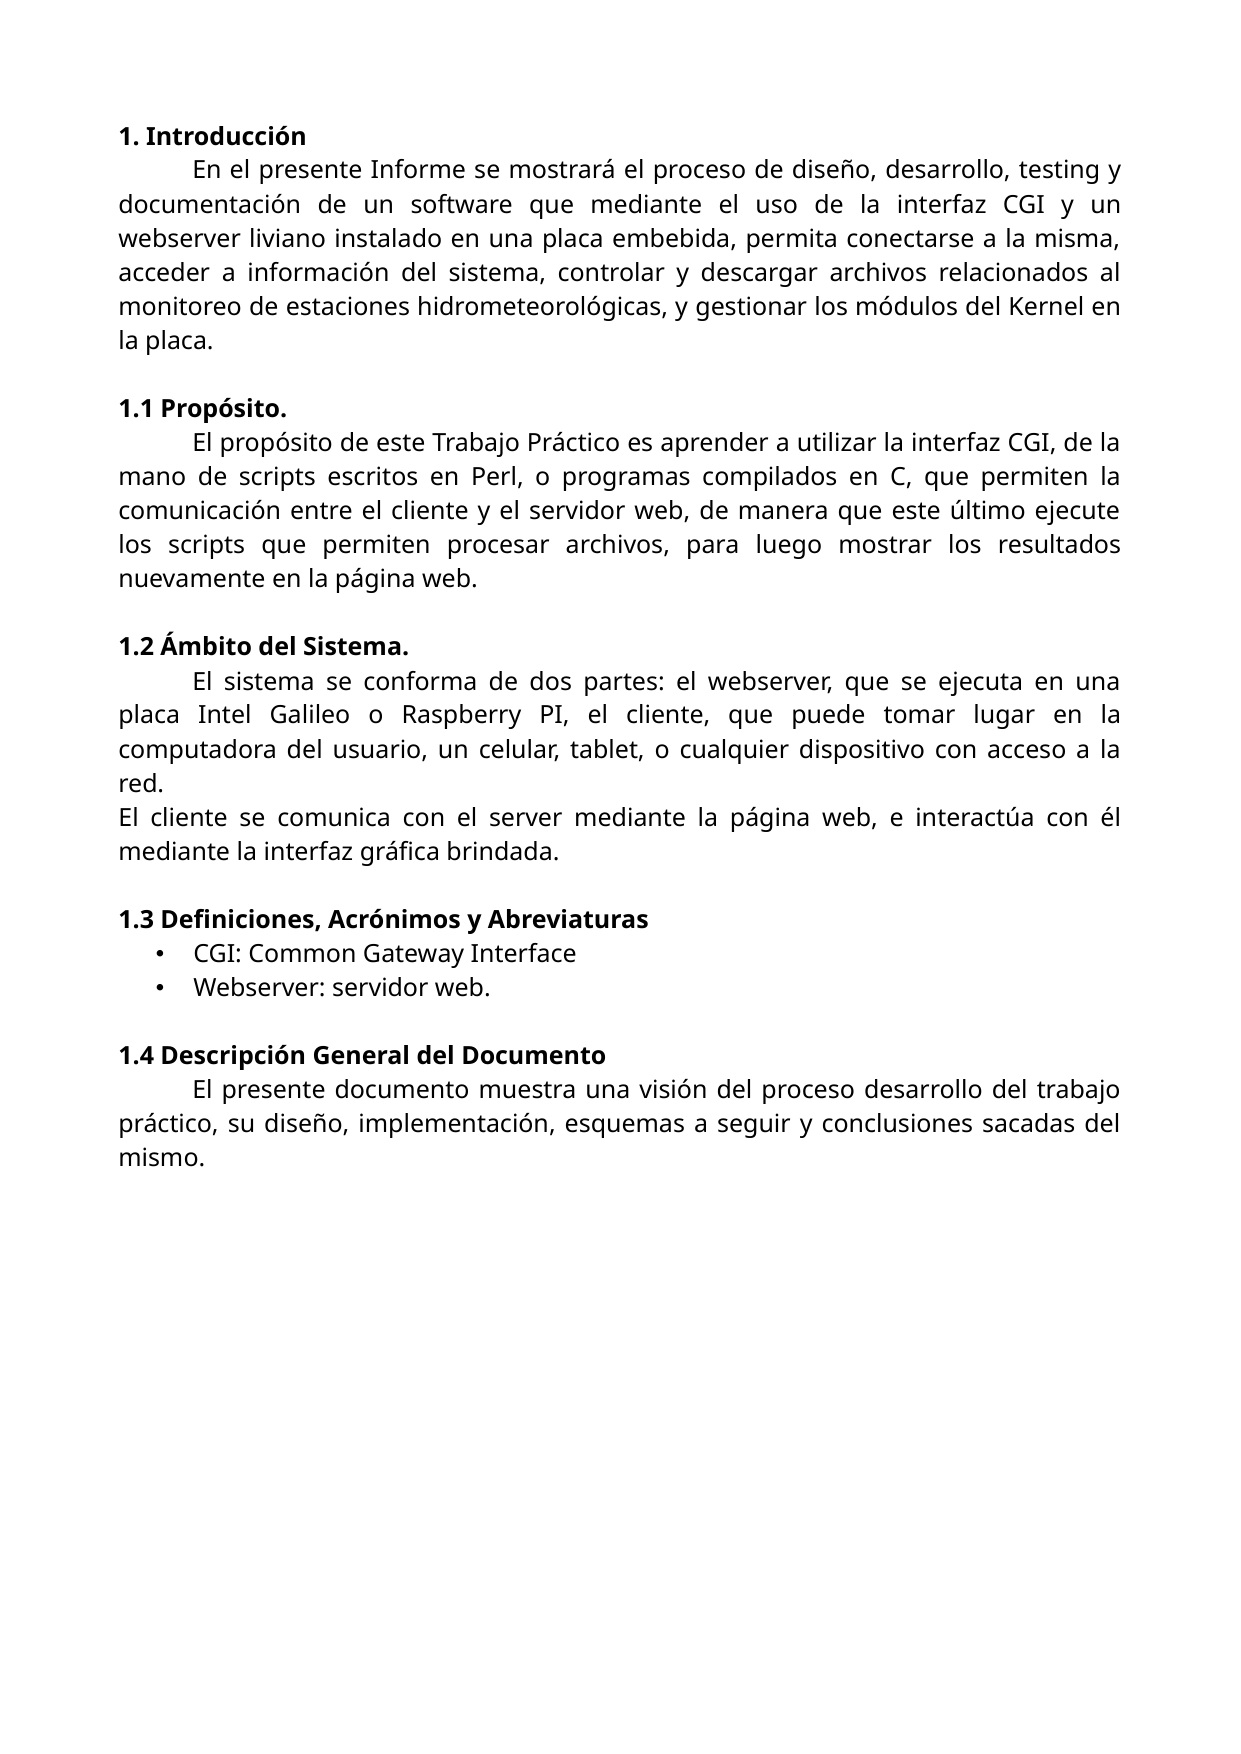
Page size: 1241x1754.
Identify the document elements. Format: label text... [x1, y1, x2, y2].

text El propósito de este Trabajo Práctico es aprender a utilizar la interfaz CGI, de la mano de scripts escritos en Perl, o programas compilados en C, que permiten la comunicación entre el cliente y el servidor web, de manera que este último ejecute los scripts que permiten procesar archivos, para luego mostrar los resultados nuevamente en la página web. [118, 425, 1122, 595]
list CGI: Common Gateway Interface [156, 936, 1122, 970]
text En el presente Informe se mostrará el proceso de diseño, desarrollo, testing y documentación de un software que mediante el uso de la interfaz CGI y un webserver liviano instalado en una placa embebida, permita conectarse a la misma, acceder a información del sistema, controlar y descargar archivos relacionados al monitoreo de estaciones hidrometeorológicas, y gestionar los módulos del Kernel en la placa. [118, 152, 1122, 357]
text 1.4 Descripción General del Documento [118, 1038, 1122, 1072]
list Webserver: servidor web. [156, 970, 1122, 1004]
text El cliente se comunica con el server mediante la página web, e interactúa con él mediante la interfaz gráfica brindada. [118, 799, 1122, 867]
text El presente documento muestra una visión del proceso desarrollo del trabajo práctico, su diseño, implementación, esquemas a seguir y conclusiones sacadas del mismo. [118, 1072, 1122, 1174]
text 1.1 Propósito. [118, 391, 1122, 425]
text 1. Introducción [118, 118, 1122, 152]
text 1.3 Definiciones, Acrónimos y Abreviaturas [118, 902, 1122, 936]
text El sistema se conforma de dos partes: el webserver, que se ejecuta en una placa Intel Galileo o Raspberry PI, el cliente, que puede tomar lugar en la computadora del usuario, un celular, tablet, o cualquier dispositivo con acceso a la red. [118, 663, 1122, 799]
text 1.2 Ámbito del Sistema. [118, 629, 1122, 663]
